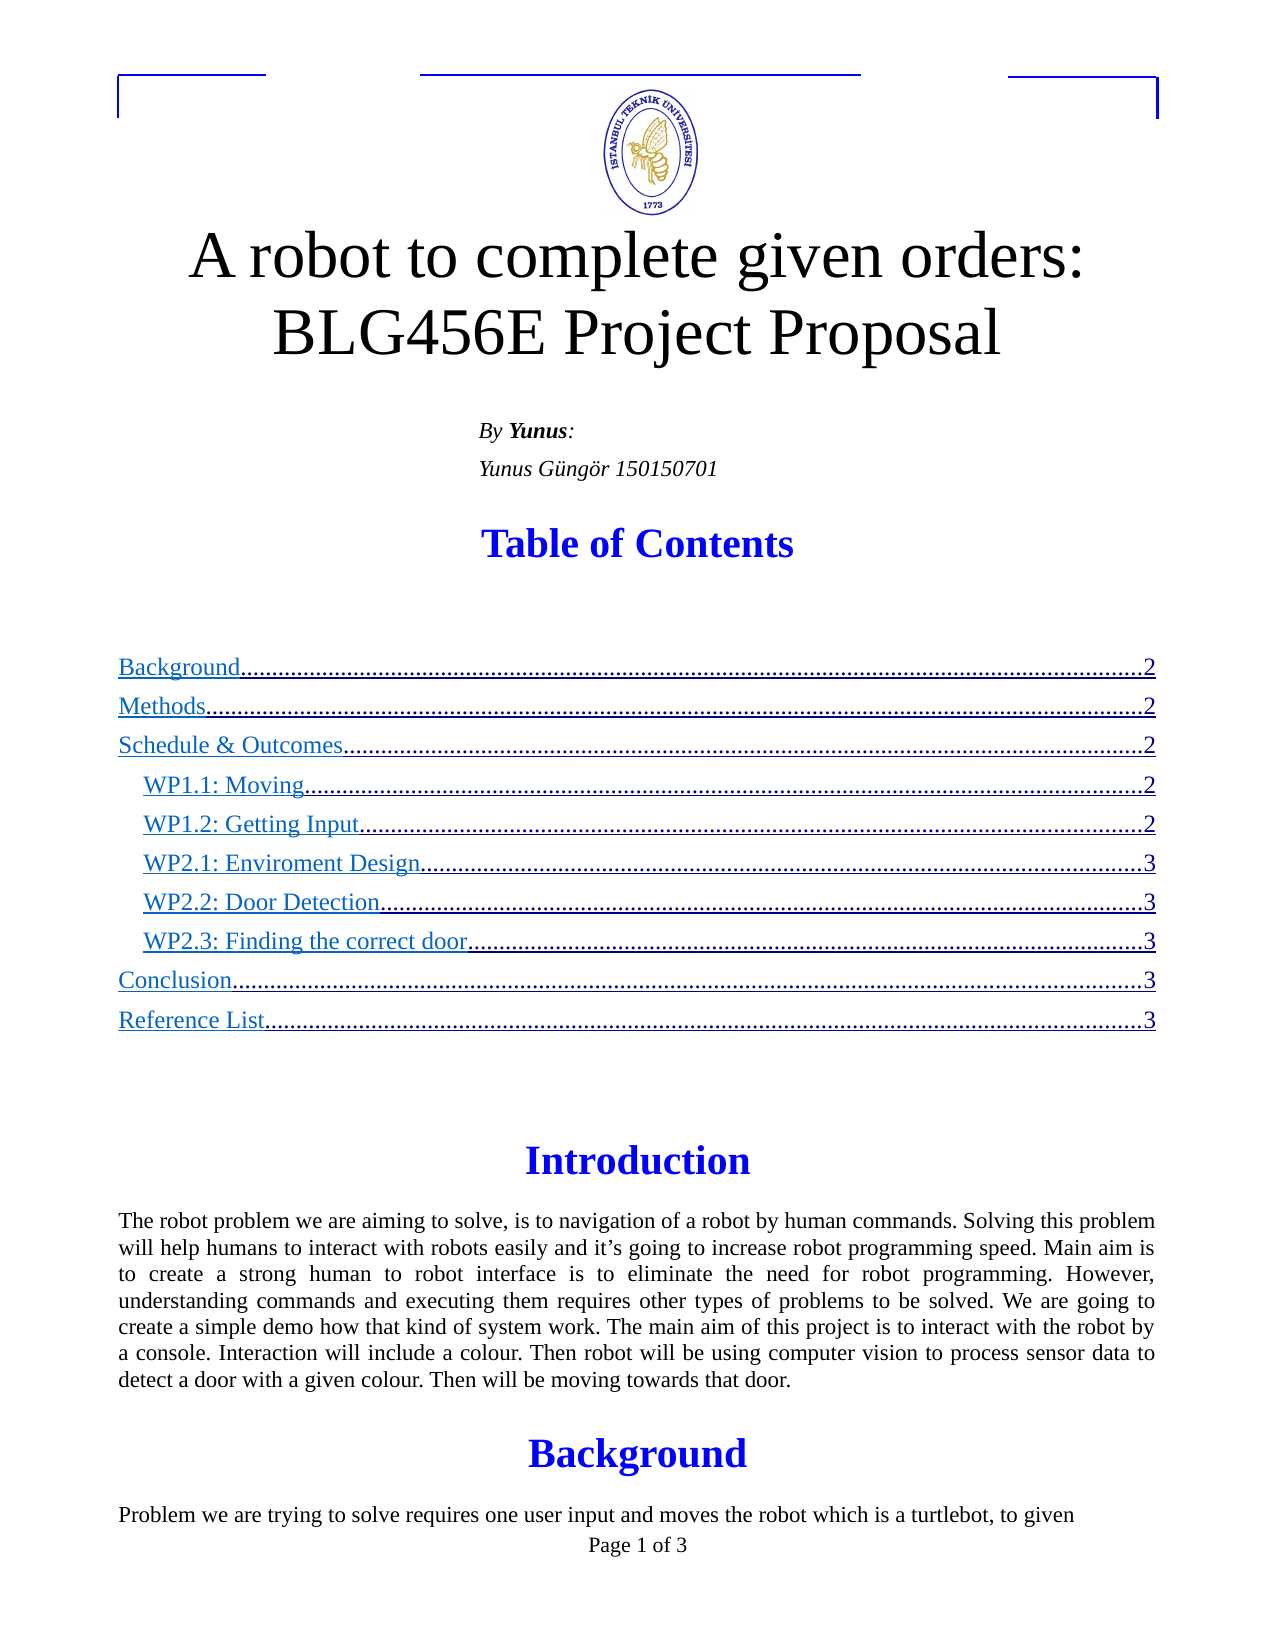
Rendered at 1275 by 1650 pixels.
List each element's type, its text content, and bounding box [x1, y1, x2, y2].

text Problem we are trying to solve requires one user input and moves the robot which is a turtlebot, to given [118, 1501, 1157, 1527]
subtitle A robot to complete given orders: BLG456E Project Proposal [118, 100, 1157, 369]
text Methods 2 [118, 691, 1157, 720]
subtitle Table of Contents [118, 518, 1157, 566]
text WP2.2: Door Detection 3 [143, 887, 1157, 916]
text The robot problem we are aiming to solve, is to navigation of a robot by human commands. Solving this problem will help humans to interact with robots easily and it’s going to increase robot programming speed. Main aim is to create a strong human to robot interface is to eliminate the need for robot programming. However, understanding commands and executing them requires other types of problems to be solved. We are going to create a simple demo how that kind of system work. The main aim of this project is to interact with the robot by a console. Interaction will include a colour. Then robot will be using computer vision to process sensor data to detect a door with a given colour. Then will be moving towards that door. [118, 1208, 1157, 1392]
text Reference List 3 [118, 1005, 1157, 1033]
text Schedule & Outcomes 2 [118, 731, 1157, 759]
text Background 2 [118, 652, 1157, 681]
subtitle Background [118, 1429, 1157, 1477]
text Conclusion 3 [118, 966, 1157, 994]
text By Yunus: [118, 417, 1157, 443]
text Yunus Güngör 150150701 [118, 455, 1157, 481]
text WP2.1: Enviroment Design 3 [143, 848, 1157, 877]
subtitle Introduction [118, 1136, 1157, 1183]
text WP1.2: Getting Input 2 [143, 809, 1157, 838]
text WP1.1: Moving 2 [143, 770, 1157, 798]
text WP2.3: Finding the correct door 3 [143, 926, 1157, 955]
